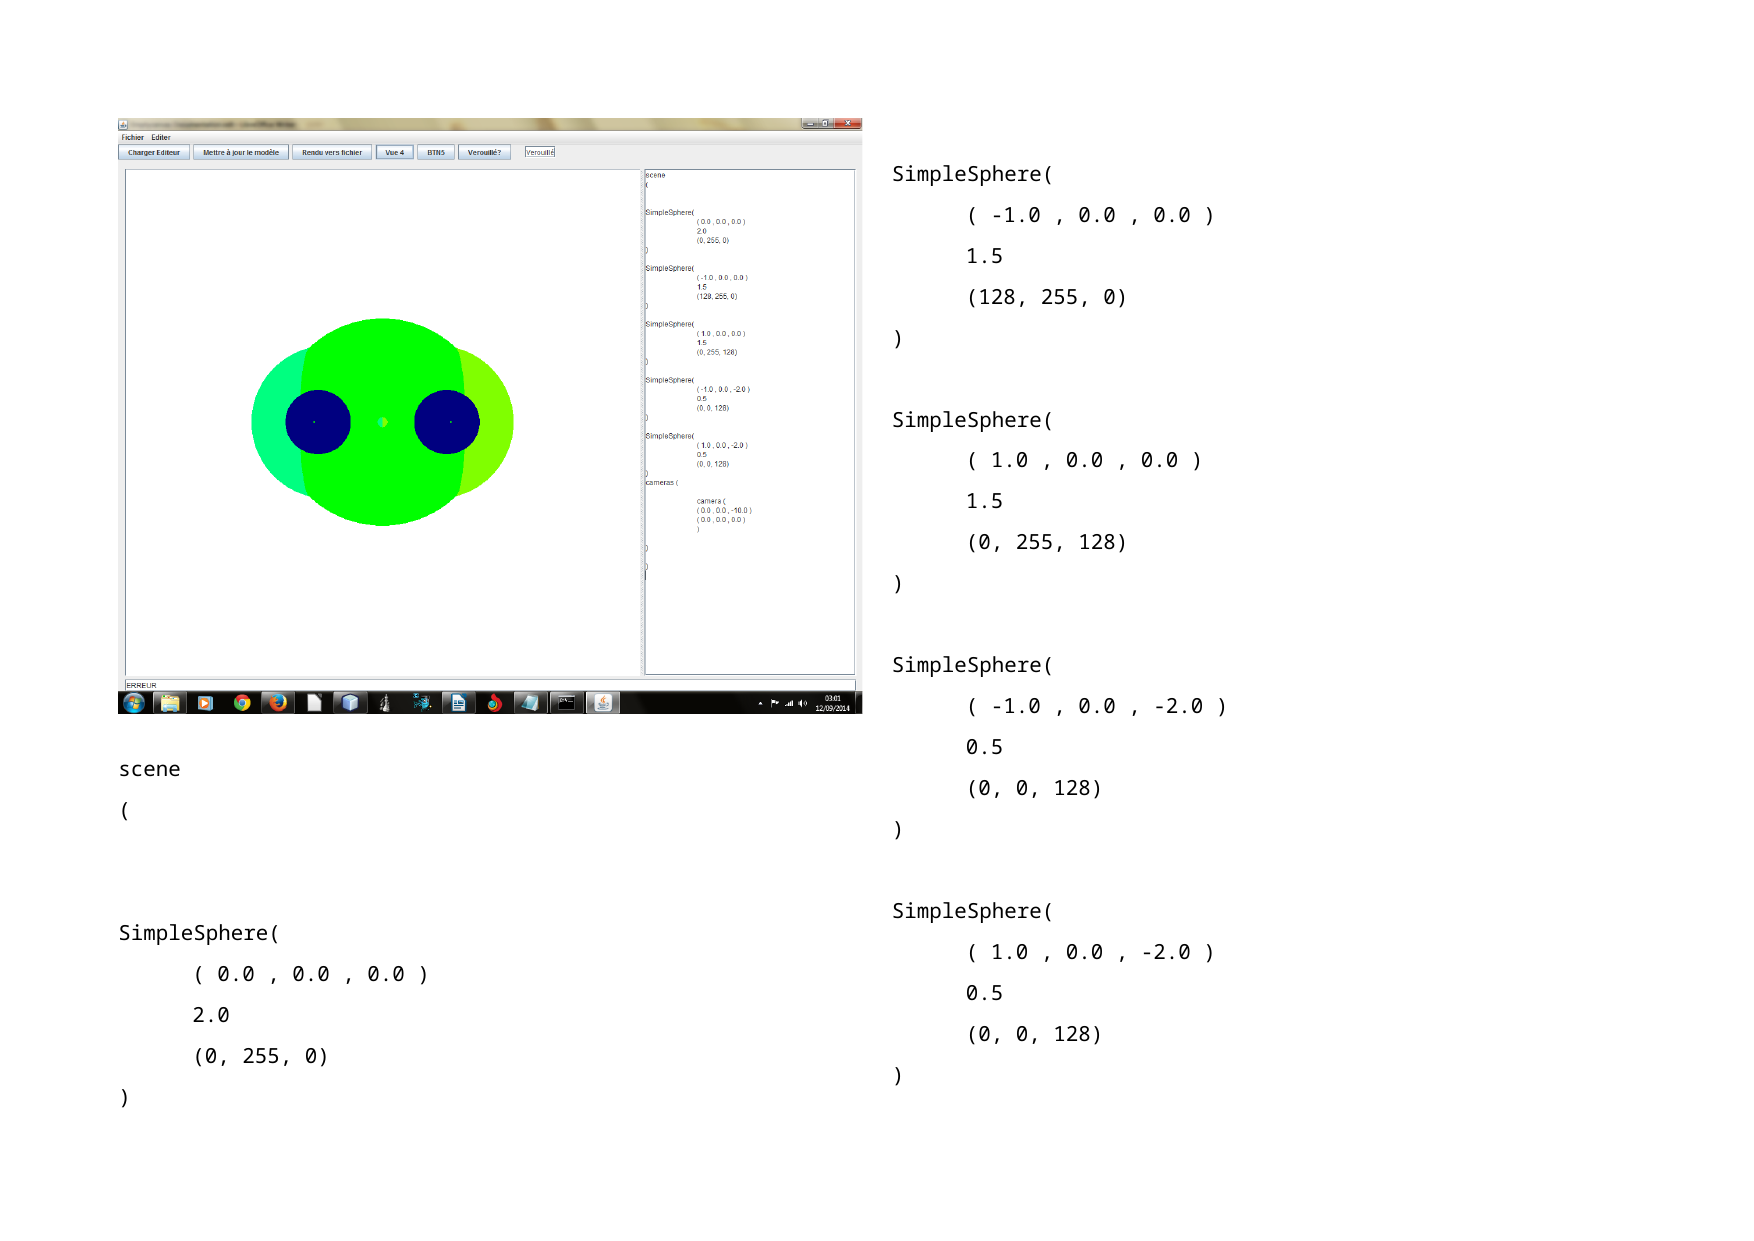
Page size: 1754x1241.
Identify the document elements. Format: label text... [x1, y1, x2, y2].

text 1.5 [892, 487, 1636, 515]
text ) [892, 814, 1636, 842]
text ( -1.0 , 0.0 , -2.0 ) [892, 691, 1636, 720]
text ( 0.0 , 0.0 , 0.0 ) [118, 959, 862, 987]
text ( 1.0 , 0.0 , 0.0 ) [892, 446, 1636, 474]
text SimpleSphere( [892, 650, 1636, 679]
text (0, 255, 128) [892, 527, 1636, 556]
text ) [892, 1060, 1636, 1088]
text (128, 255, 0) [892, 282, 1636, 310]
text (0, 255, 0) [118, 1041, 862, 1069]
text SimpleSphere( [892, 896, 1636, 924]
text ) [118, 1082, 862, 1110]
text 0.5 [892, 978, 1636, 1006]
text 2.0 [118, 1000, 862, 1028]
text ( 1.0 , 0.0 , -2.0 ) [892, 937, 1636, 965]
text SimpleSphere( [892, 159, 1636, 187]
text 1.5 [892, 241, 1636, 269]
text (0, 0, 128) [892, 773, 1636, 802]
text scene [118, 754, 862, 783]
text ) [892, 568, 1636, 597]
text SimpleSphere( [892, 405, 1636, 433]
text SimpleSphere( [118, 918, 862, 947]
text (0, 0, 128) [892, 1019, 1636, 1047]
text 0.5 [892, 732, 1636, 761]
text ) [892, 323, 1636, 351]
text ( [118, 795, 862, 824]
text ( -1.0 , 0.0 , 0.0 ) [892, 200, 1636, 228]
picture [118, 118, 863, 714]
